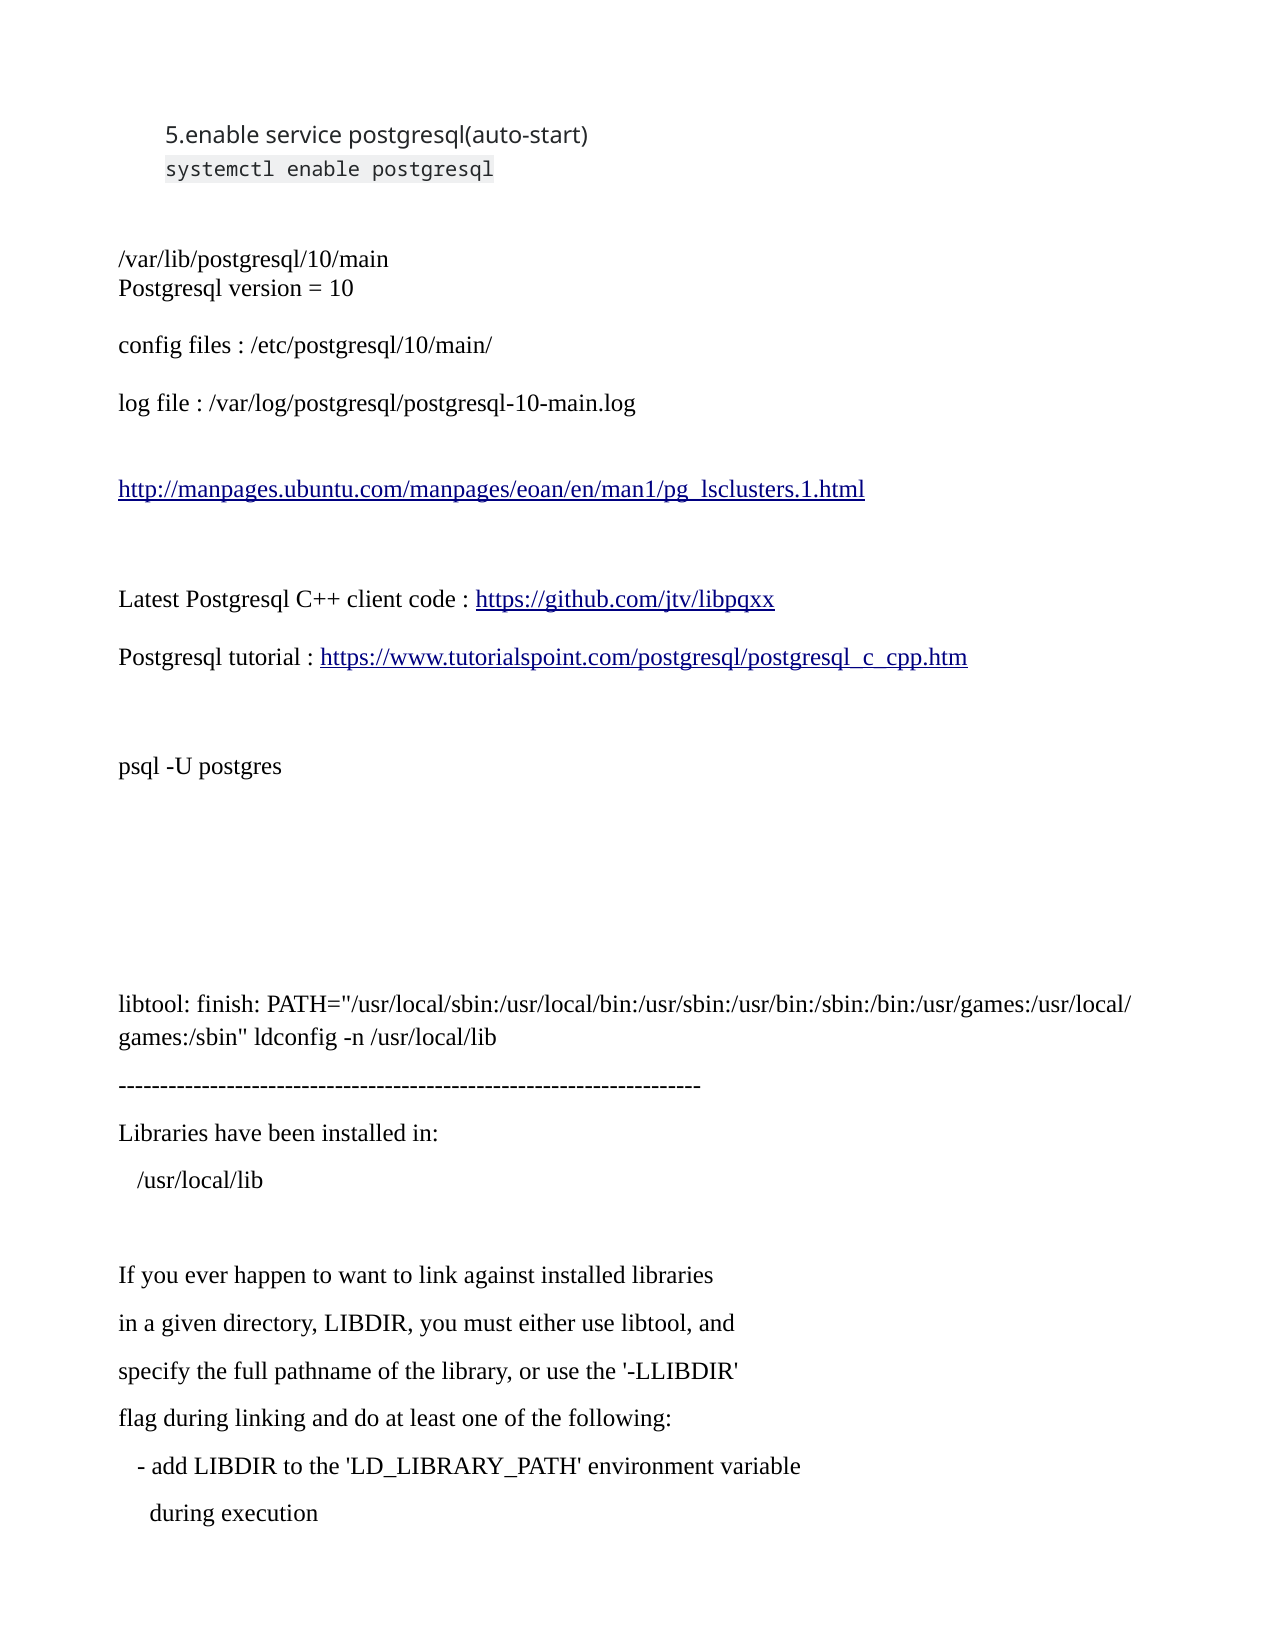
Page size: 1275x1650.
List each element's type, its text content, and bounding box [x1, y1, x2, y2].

text /usr/local/lib [118, 1165, 1157, 1194]
list enable service postgresql(auto-start) [118, 118, 1157, 150]
text log file : /var/log/postgresql/postgresql-10-main.log [118, 388, 1157, 417]
text If you ever happen to want to link against installed libraries [118, 1261, 1157, 1289]
text psql -U postgres [118, 751, 1157, 780]
text in a given directory, LIBDIR, you must either use libtool, and [118, 1308, 1157, 1337]
text during execution [118, 1498, 1157, 1527]
text ---------------------------------------------------------------------- [118, 1070, 1157, 1099]
text - add LIBDIR to the 'LD_LIBRARY_PATH' environment variable [118, 1451, 1157, 1480]
text specify the full pathname of the library, or use the '-LLIBDIR' [118, 1356, 1157, 1384]
text Latest Postgresql C++ client code : https://github.com/jtv/libpqxx [118, 584, 1157, 613]
text Postgresql version = 10 [118, 273, 1157, 302]
list systemctl enable postgresql [118, 155, 1157, 183]
text flag during linking and do at least one of the following: [118, 1403, 1157, 1432]
text http://manpages.ubuntu.com/manpages/eoan/en/man1/pg_lsclusters.1.html [118, 474, 1157, 503]
text /var/lib/postgresql/10/main [118, 244, 1157, 273]
text Postgresql tutorial : https://www.tutorialspoint.com/postgresql/postgresql_c_cpp.htm [118, 642, 1157, 670]
text libtool: finish: PATH="/usr/local/sbin:/usr/local/bin:/usr/sbin:/usr/bin:/sbin:/bin:/usr/games:/usr/local/games:/sbin" ldconfig -n /usr/local/lib [118, 989, 1157, 1051]
text config files : /etc/postgresql/10/main/ [118, 330, 1157, 359]
text Libraries have been installed in: [118, 1118, 1157, 1146]
